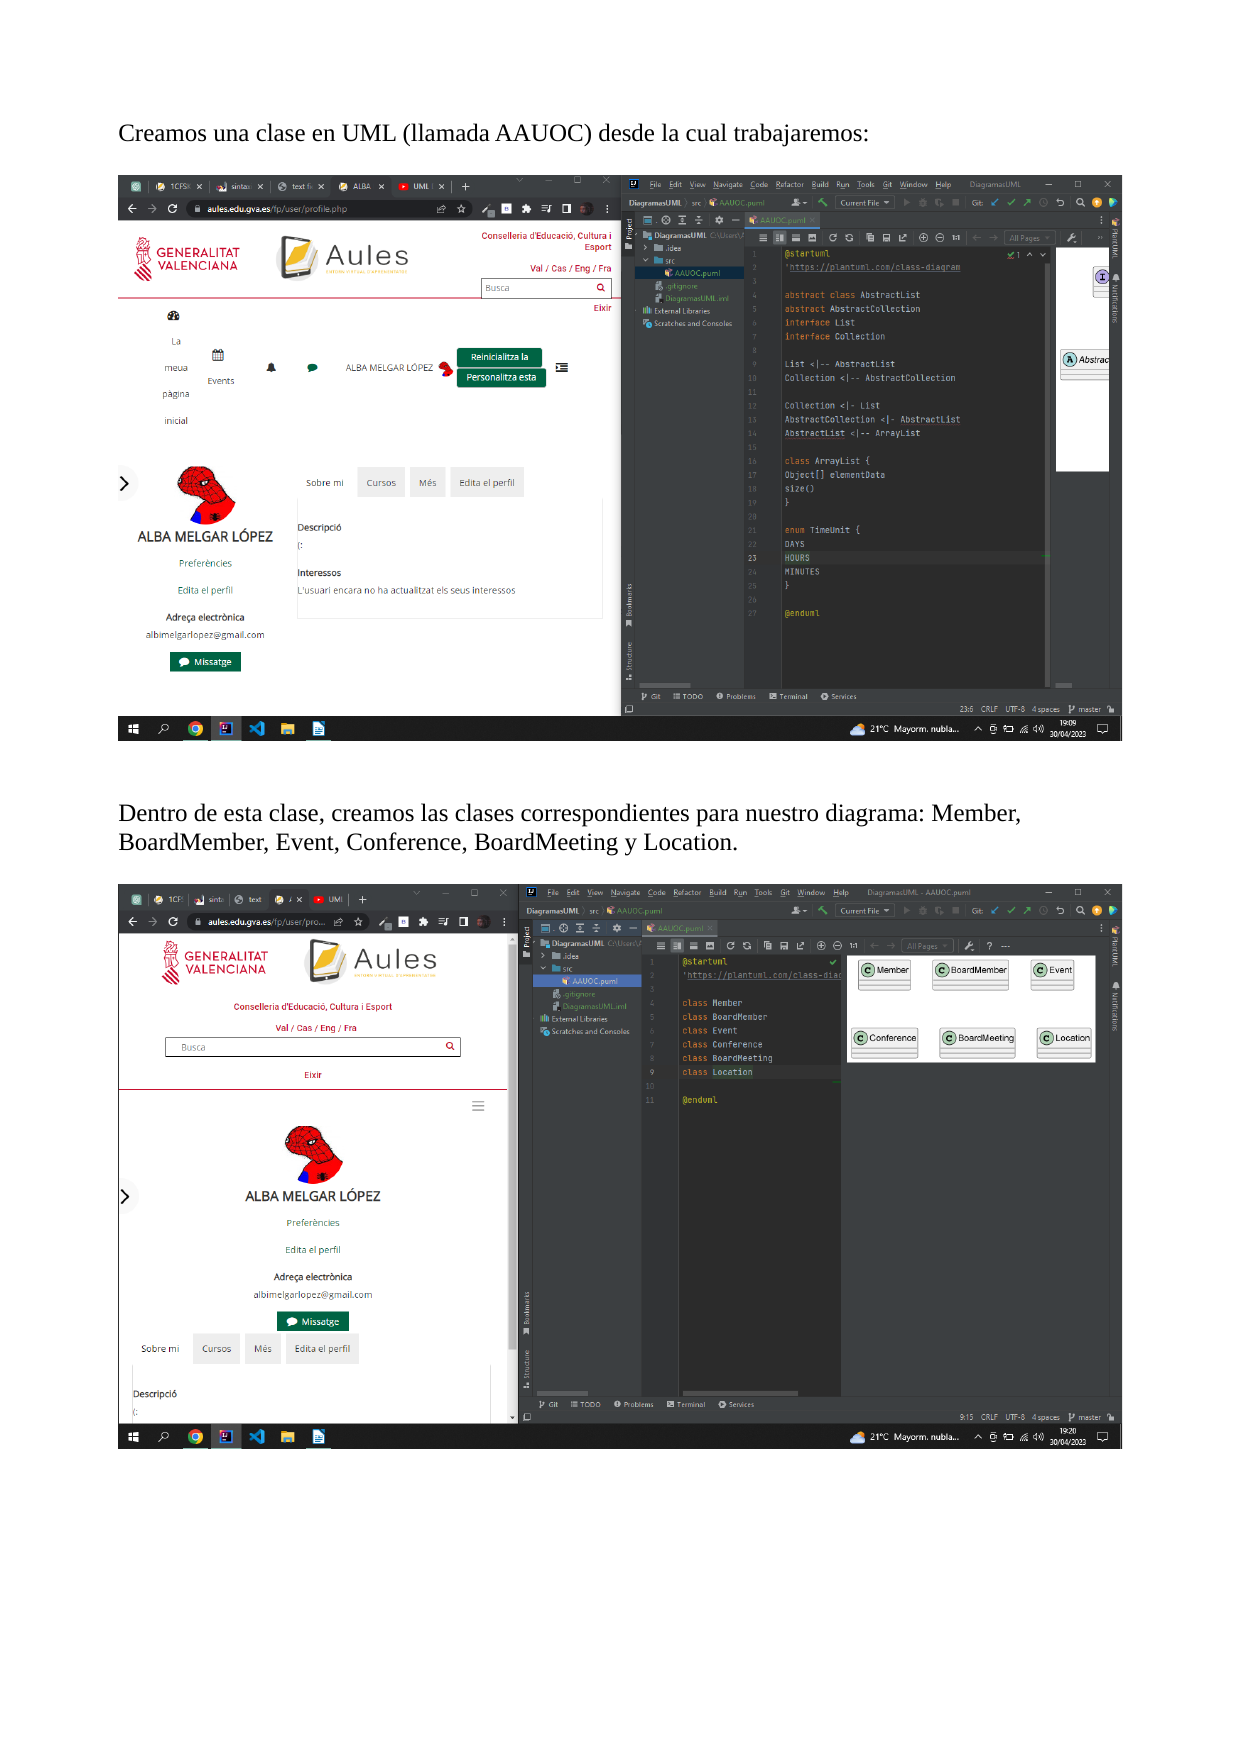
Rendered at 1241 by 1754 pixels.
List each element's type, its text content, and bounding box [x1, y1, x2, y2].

text Creamos una clase en UML (llamada AAUOC) desde la cual trabajaremos: [118, 118, 1122, 147]
text Dentro de esta clase, creamos las clases correspondientes para nuestro diagrama: Member, BoardMember, Event, Conference, BoardMeeting y Location. [118, 798, 1122, 855]
picture [118, 175, 1123, 741]
picture [118, 884, 1123, 1449]
